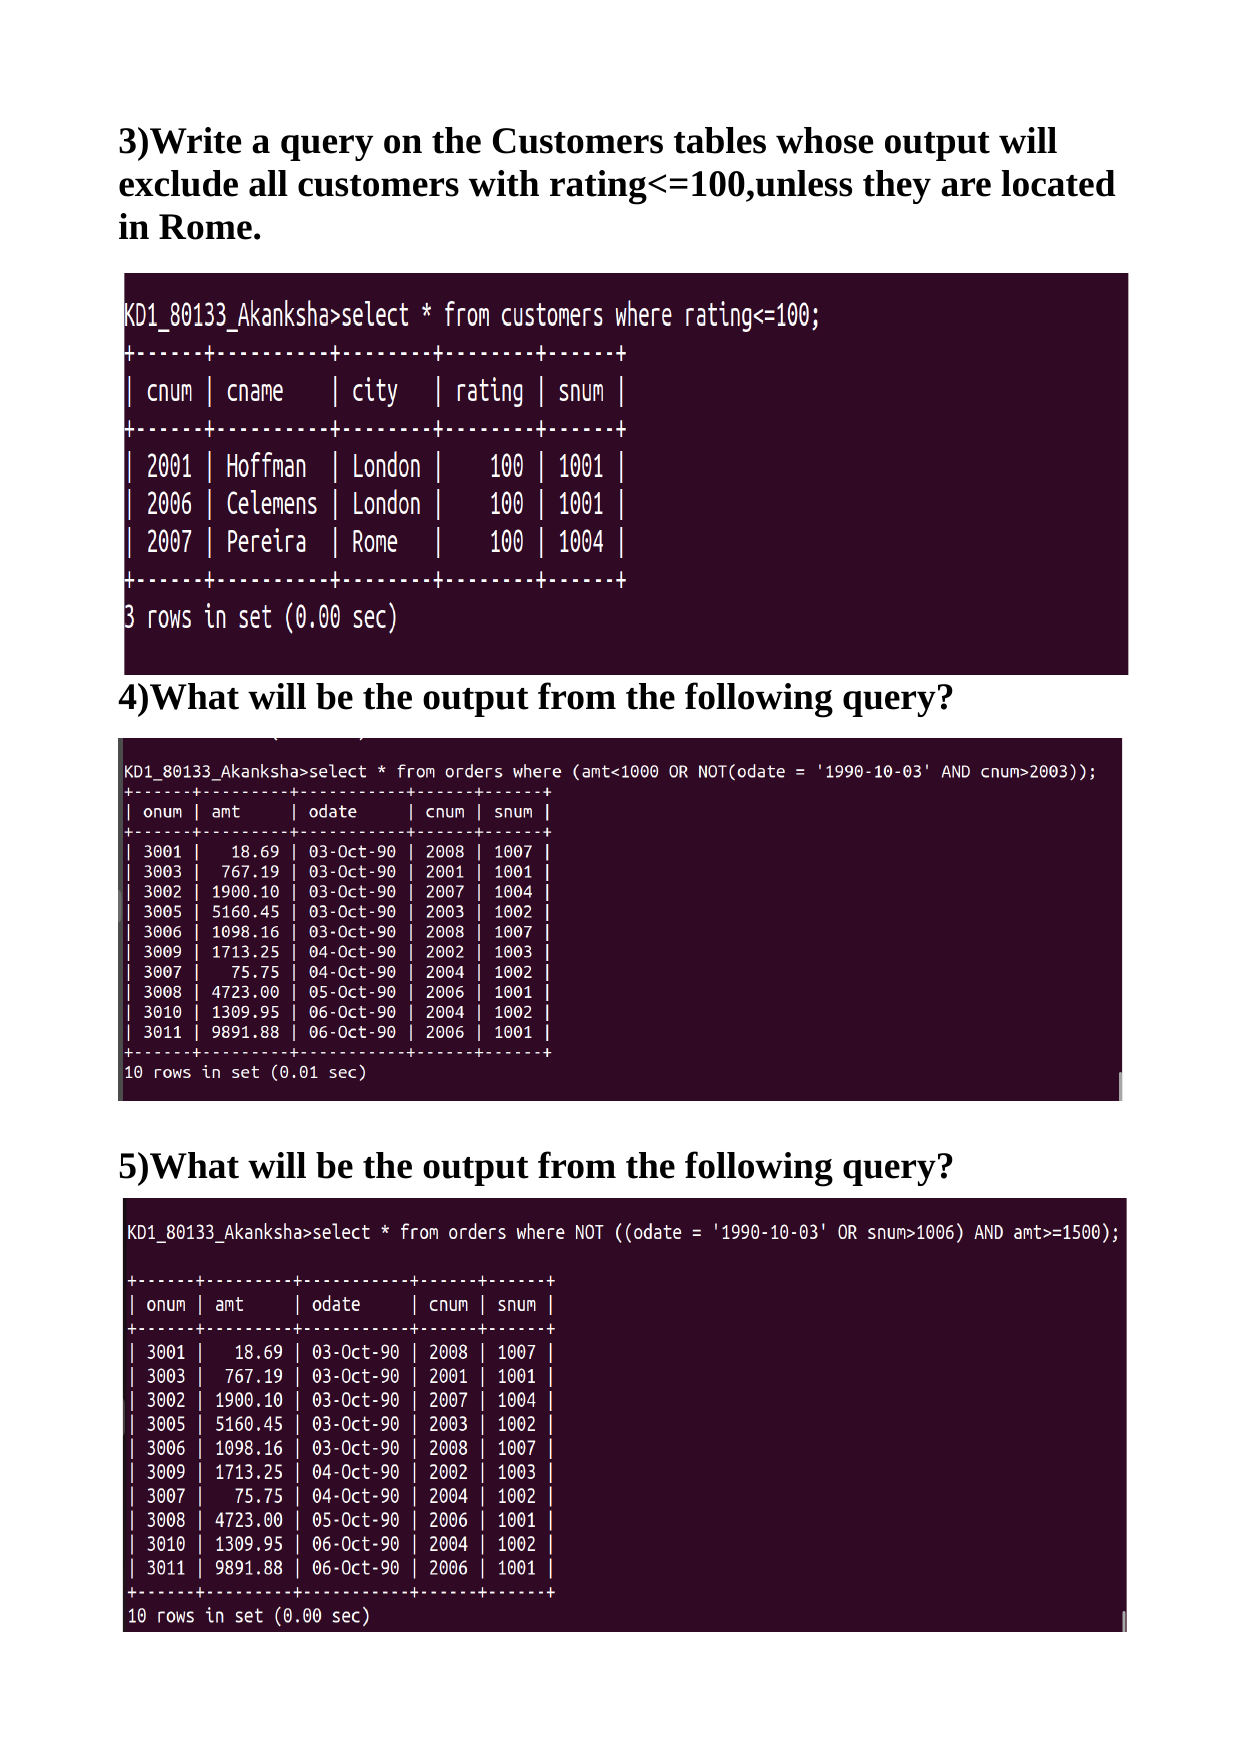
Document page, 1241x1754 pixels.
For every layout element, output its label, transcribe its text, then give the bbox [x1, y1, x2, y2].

picture [122, 1198, 1127, 1632]
text 3)Write a query on the Customers tables whose output will exclude all customers with rating<=100,unless they are located in Rome. [118, 118, 1122, 247]
picture [118, 738, 1123, 1101]
text 4)What will be the output from the following query? [118, 247, 1122, 718]
text 5)What will be the output from the following query? [118, 1143, 1122, 1186]
picture [124, 273, 1129, 675]
